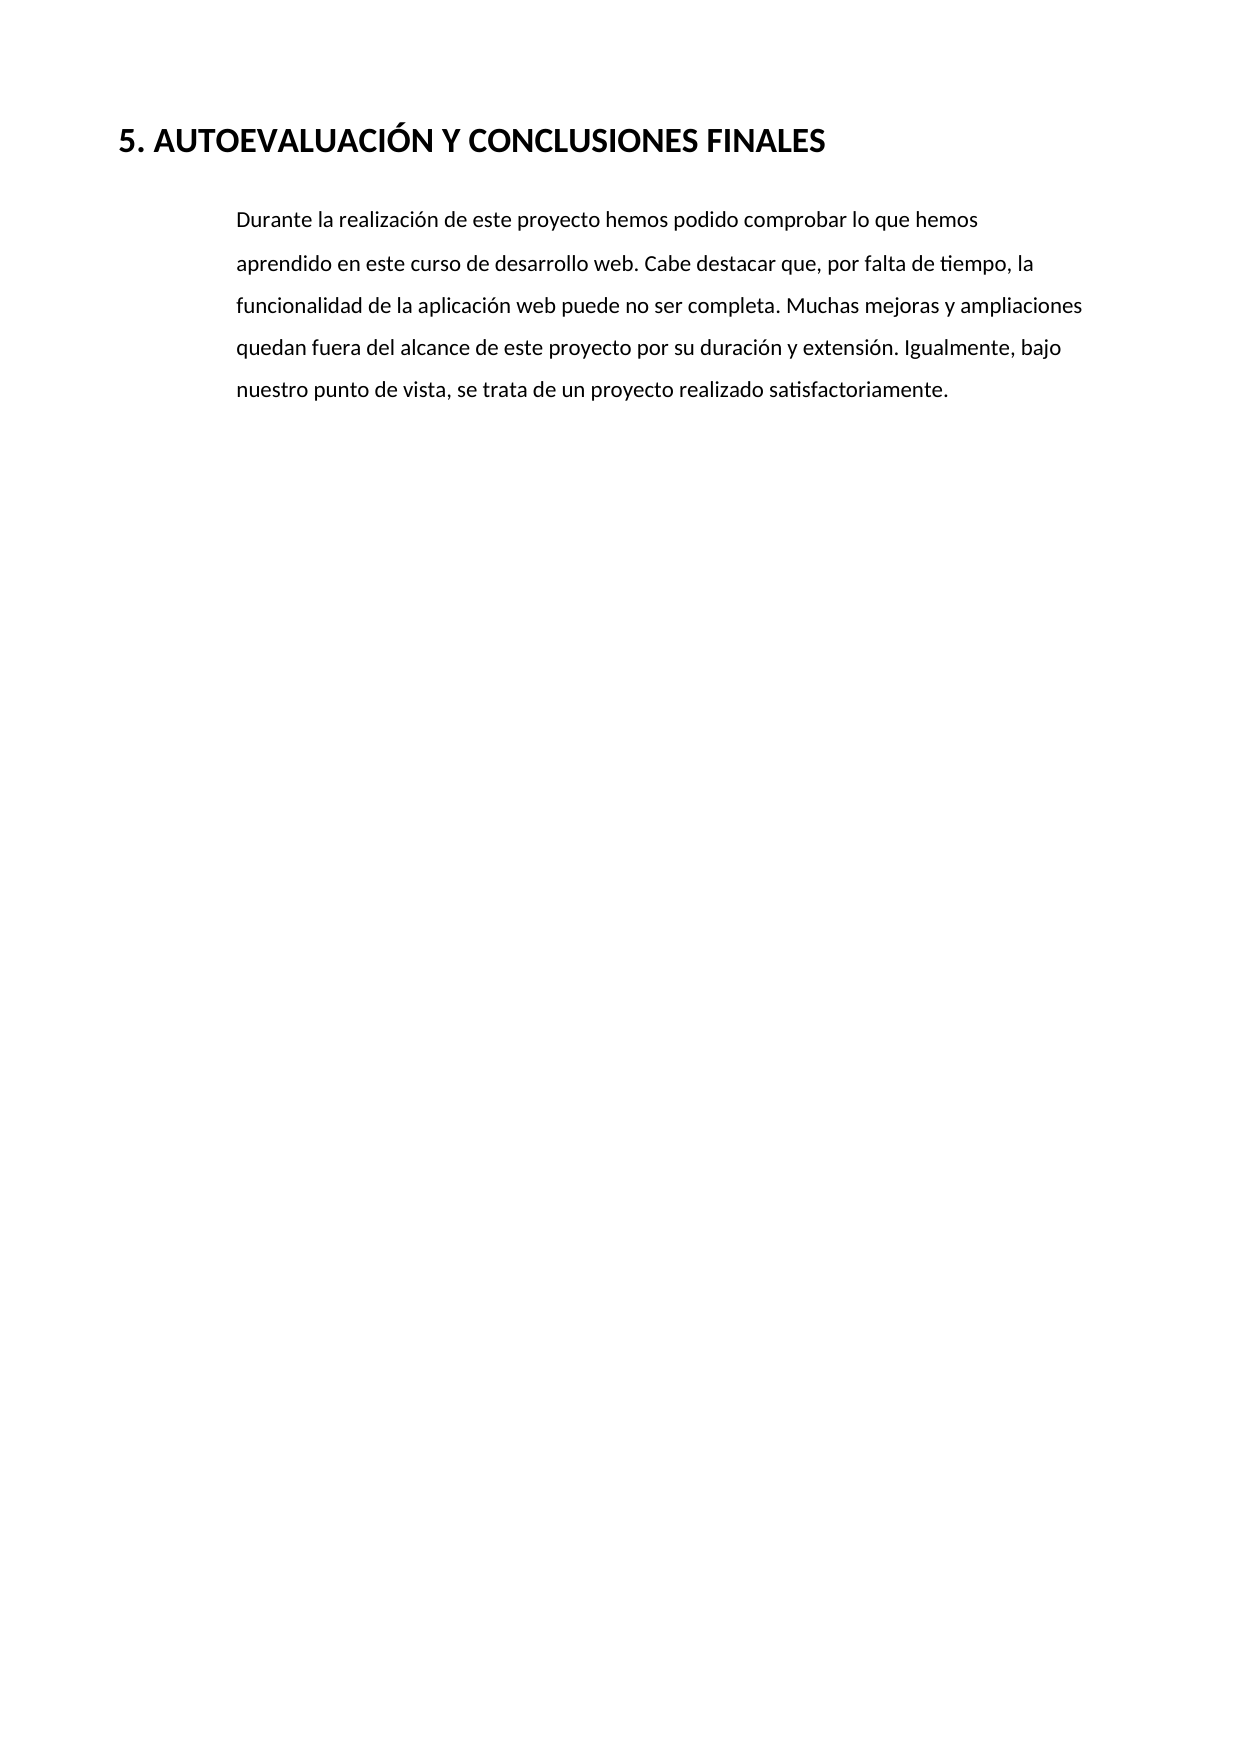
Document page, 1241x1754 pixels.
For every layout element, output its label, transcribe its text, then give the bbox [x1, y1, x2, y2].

text 5. AUTOEVALUACIÓN Y CONCLUSIONES FINALES [118, 118, 1122, 161]
text Durante la realización de este proyecto hemos podido comprobar lo que hemos aprendido en este curso de desarrollo web. Cabe destacar que, por falta de tiempo, la funcionalidad de la aplicación web puede no ser completa. Muchas mejoras y ampliaciones quedan fuera del alcance de este proyecto por su duración y extensión. Igualmente, bajo nuestro punto de vista, se trata de un proyecto realizado satisfactoriamente. [118, 199, 1122, 403]
